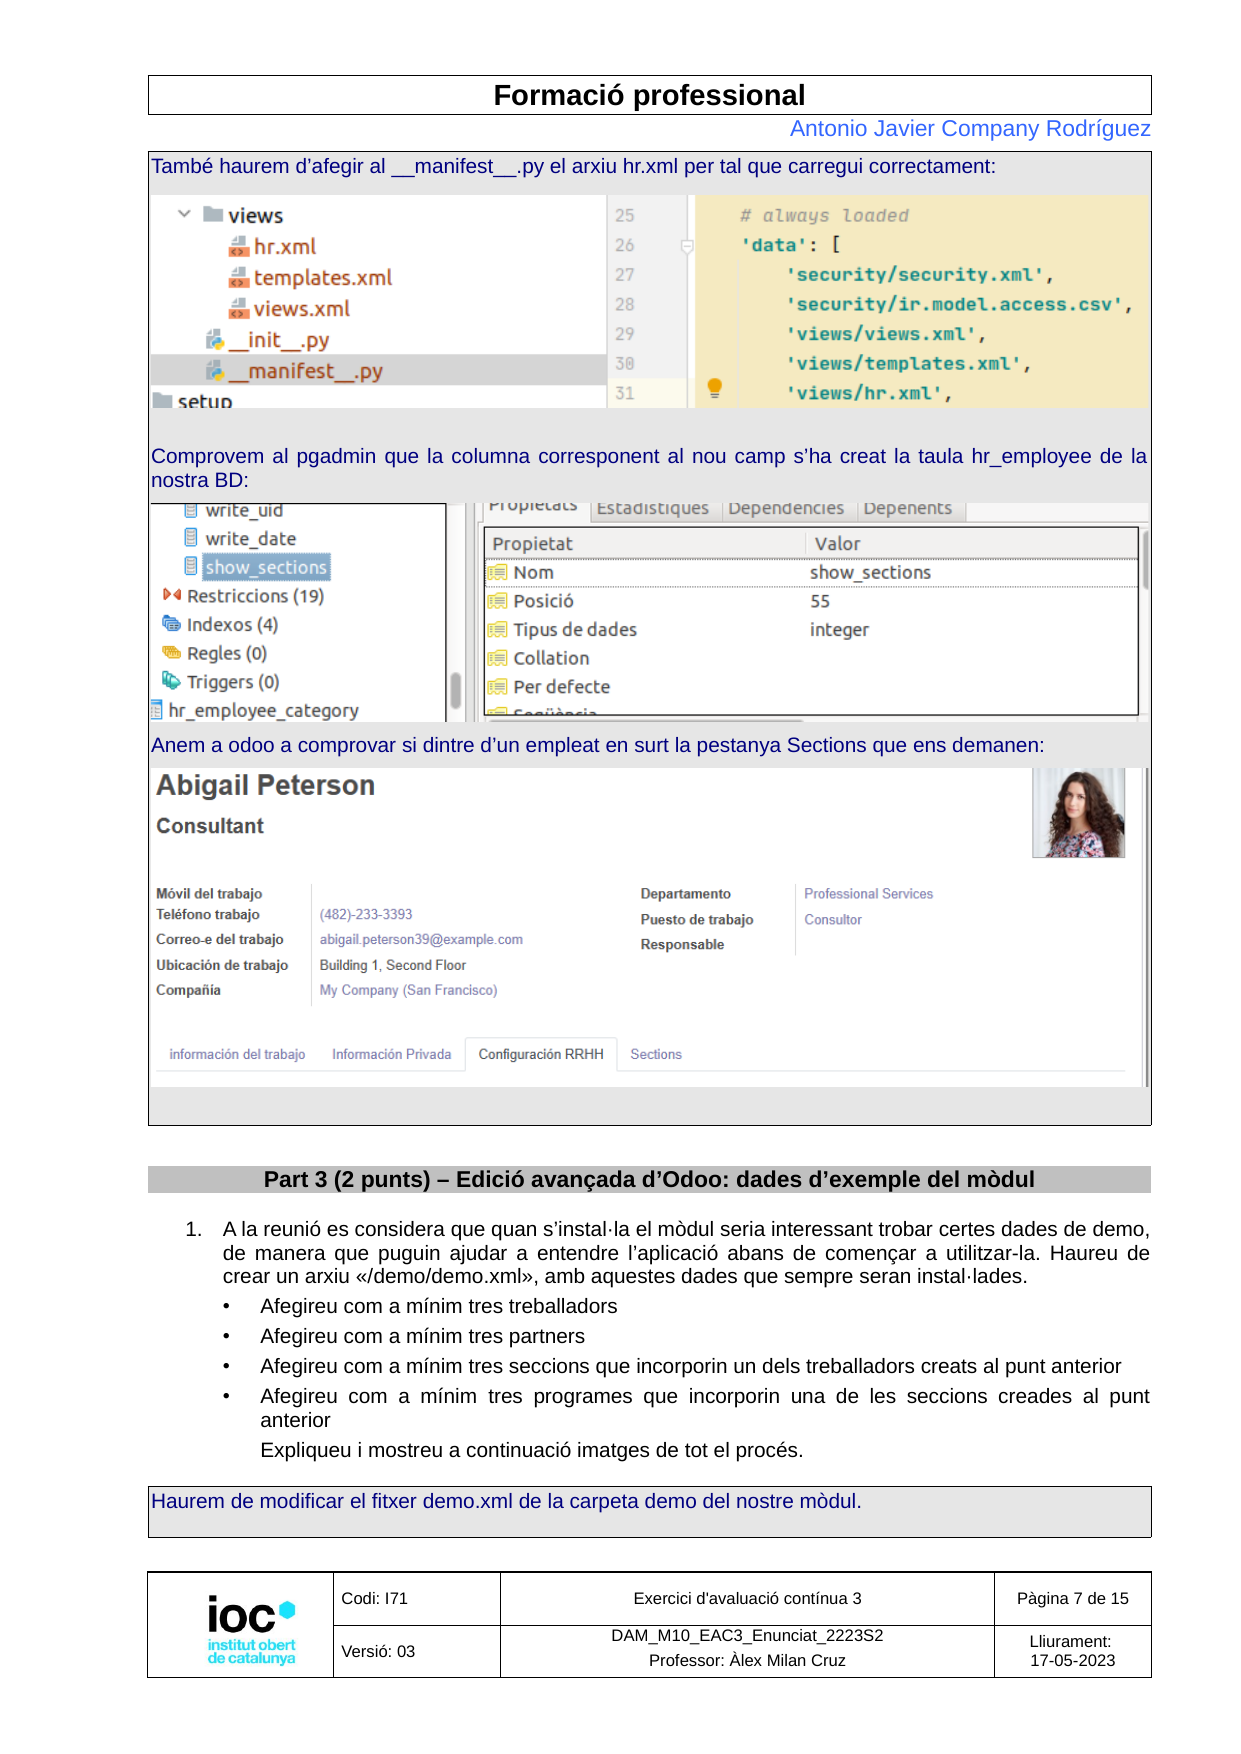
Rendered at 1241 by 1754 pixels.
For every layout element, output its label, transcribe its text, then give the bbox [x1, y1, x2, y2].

text Haurem de modificar el fitxer demo.xml de la carpeta demo del nostre mòdul. [149, 1487, 1151, 1510]
list A la reunió es considera que quan s’instal·la el mòdul seria interessant trobar certes dades de demo, de manera que puguin ajudar a entendre l’aplicació abans de començar a utilitzar-la. Haureu de crear un arxiu «/demo/demo.xml», amb aquestes dades que sempre seran instal·lades. [185, 1216, 1151, 1288]
list Afegireu com a mínim tres treballadors [223, 1294, 1151, 1318]
picture [150, 768, 1149, 1087]
list Expliqueu i mostreu a continuació imatges de tot el procés. [223, 1438, 1151, 1462]
text Comprovem al pgadmin que la columna corresponent al nou camp s’ha creat la taula hr_employee de la nostra BD: [149, 441, 1151, 489]
text També haurem d’afegir al __manifest__.py el arxiu hr.xml per tal que carregui correctament: [149, 152, 1151, 175]
list Afegireu com a mínim tres partners [223, 1324, 1151, 1348]
list Afegireu com a mínim tres programes que incorporin una de les seccions creades al punt anterior [223, 1384, 1151, 1432]
list Afegireu com a mínim tres seccions que incorporin un dels treballadors creats al punt anterior [223, 1354, 1151, 1378]
text Anem a odoo a comprovar si dintre d’un empleat en surt la pestanya Sections que ens demanen: [149, 489, 1151, 754]
picture [150, 503, 1149, 722]
picture [150, 195, 1149, 408]
picture [195, 1581, 309, 1677]
text Part 3 (2 punts) – Edició avançada d’Odoo: dades d’exemple del mòdul [148, 1166, 1151, 1193]
